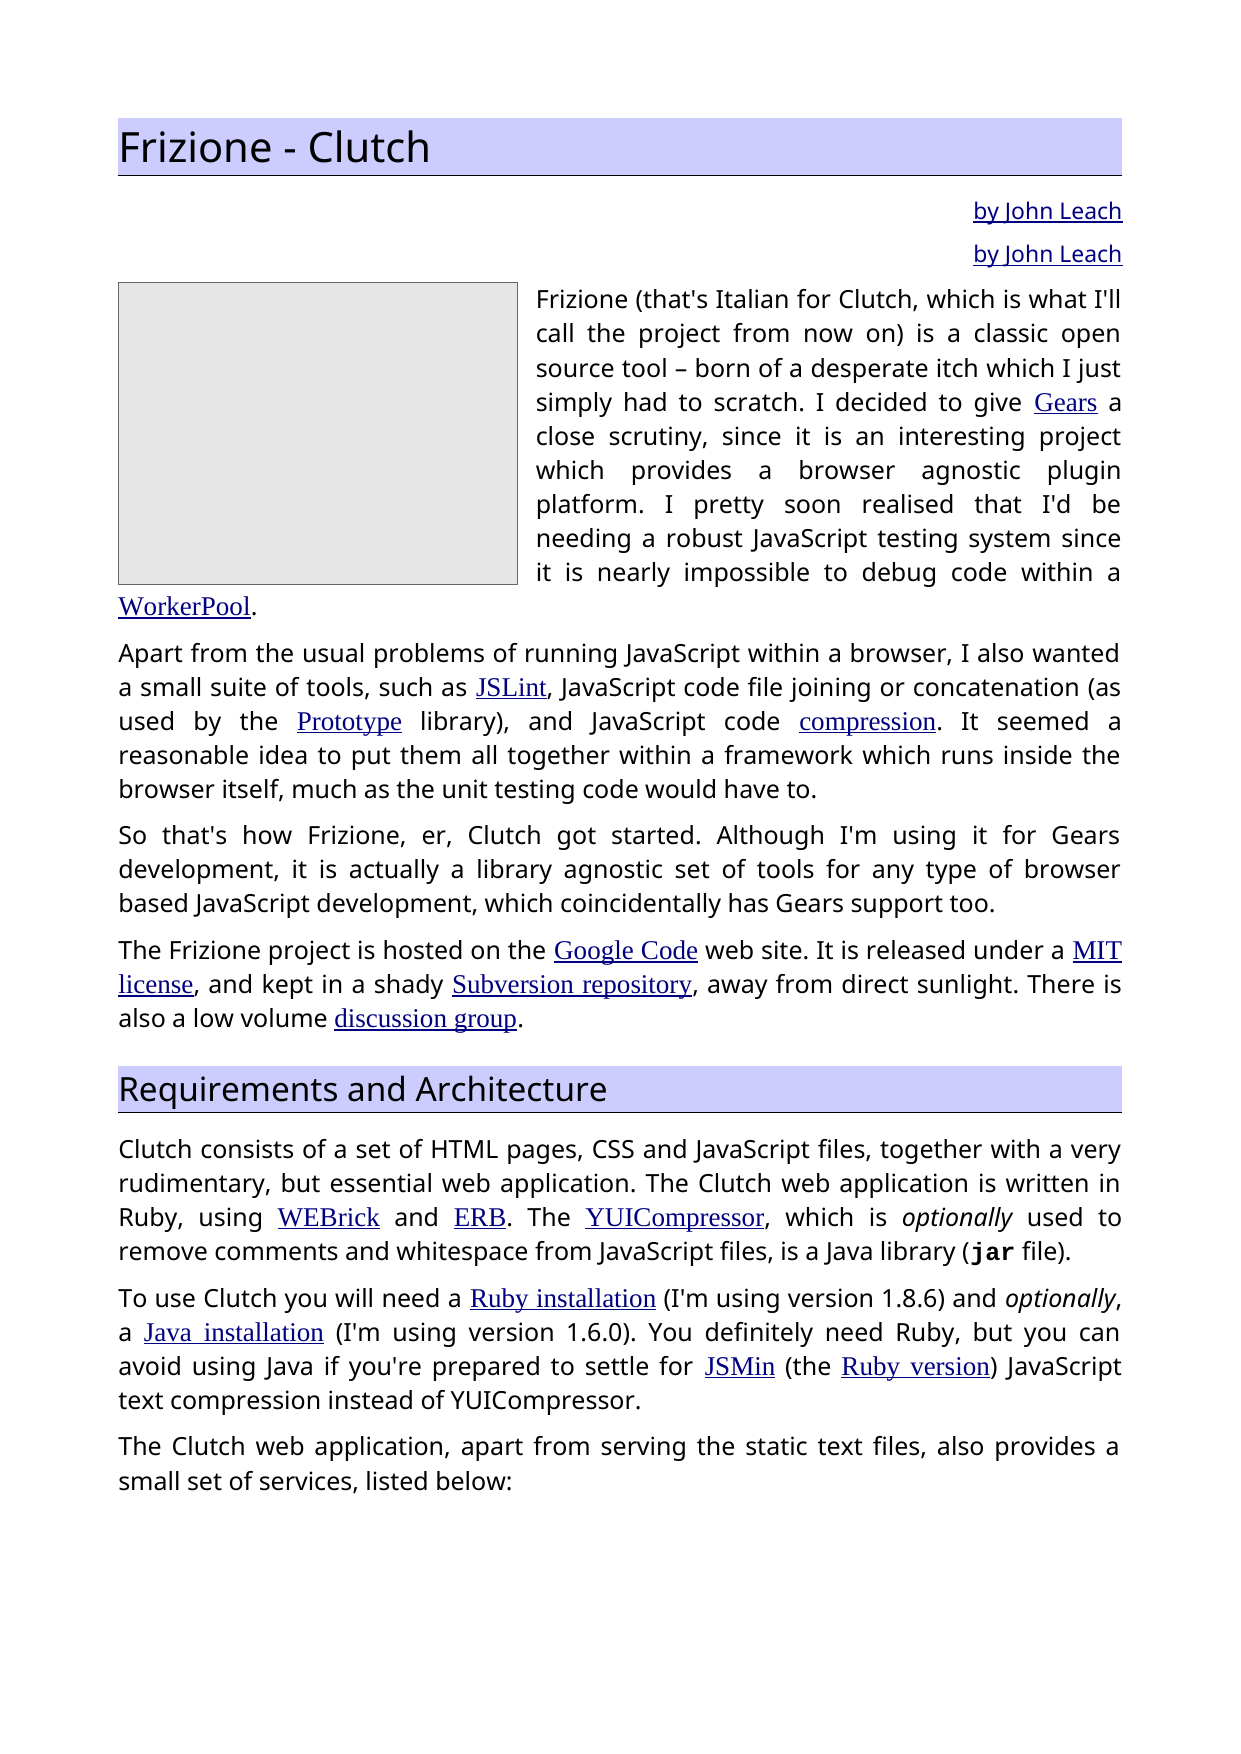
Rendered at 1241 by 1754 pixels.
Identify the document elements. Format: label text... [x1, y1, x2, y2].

text The Frizione project is hosted on the Google Code web site. It is released under a MIT license, and kept in a shady Subversion repository, away from direct sunlight. There is also a low volume discussion group. [118, 933, 1122, 1035]
text To use Clutch you will need a Ruby installation (I'm using version 1.8.6) and optionally, a Java installation (I'm using version 1.6.0). You definitely need Ruby, but you can avoid using Java if you're prepared to settle for JSMin (the Ruby version) JavaScript text compression instead of YUICompressor. [118, 1280, 1122, 1417]
text The Clutch web application, apart from serving the static text files, also provides a small set of services, listed below: [118, 1429, 1122, 1497]
text Clutch consists of a set of HTML pages, CSS and JavaScript files, together with a very rudimentary, but essential web application. The Clutch web application is written in Ruby, using WEBrick and ERB. The YUICompressor, which is optionally used to remove comments and whitespace from JavaScript files, is a Java library (jar file). [118, 1131, 1122, 1268]
text Frizione (that's Italian for Clutch, which is what I'll call the project from now on) is a classic open source tool – born of a desperate itch which I just simply had to scratch. I decided to give Gears a close scrutiny, since it is an interesting project which provides a browser agnostic plugin platform. I pretty soon realised that I'd be needing a robust JavaScript testing system since it is nearly impossible to debug code within a WorkerPool. [118, 282, 1122, 623]
text Apart from the usual problems of running JavaScript within a browser, I also wanted a small suite of tools, such as JSLint, JavaScript code file joining or concatenation (as used by the Prototype library), and JavaScript code compression. It seemed a reasonable idea to put them all together within a framework which runs inside the browser itself, much as the unit testing code would have to. [118, 635, 1122, 806]
text by John Leach [118, 238, 1122, 269]
subtitle Requirements and Architecture [118, 1066, 1122, 1112]
text So that's how Frizione, er, Clutch got started. Although I'm using it for Gears development, it is actually a library agnostic set of tools for any type of browser based JavaScript development, which coincidentally has Gears support too. [118, 818, 1122, 920]
text by John Leach [118, 194, 1122, 226]
subtitle Frizione - Clutch [118, 118, 1122, 175]
